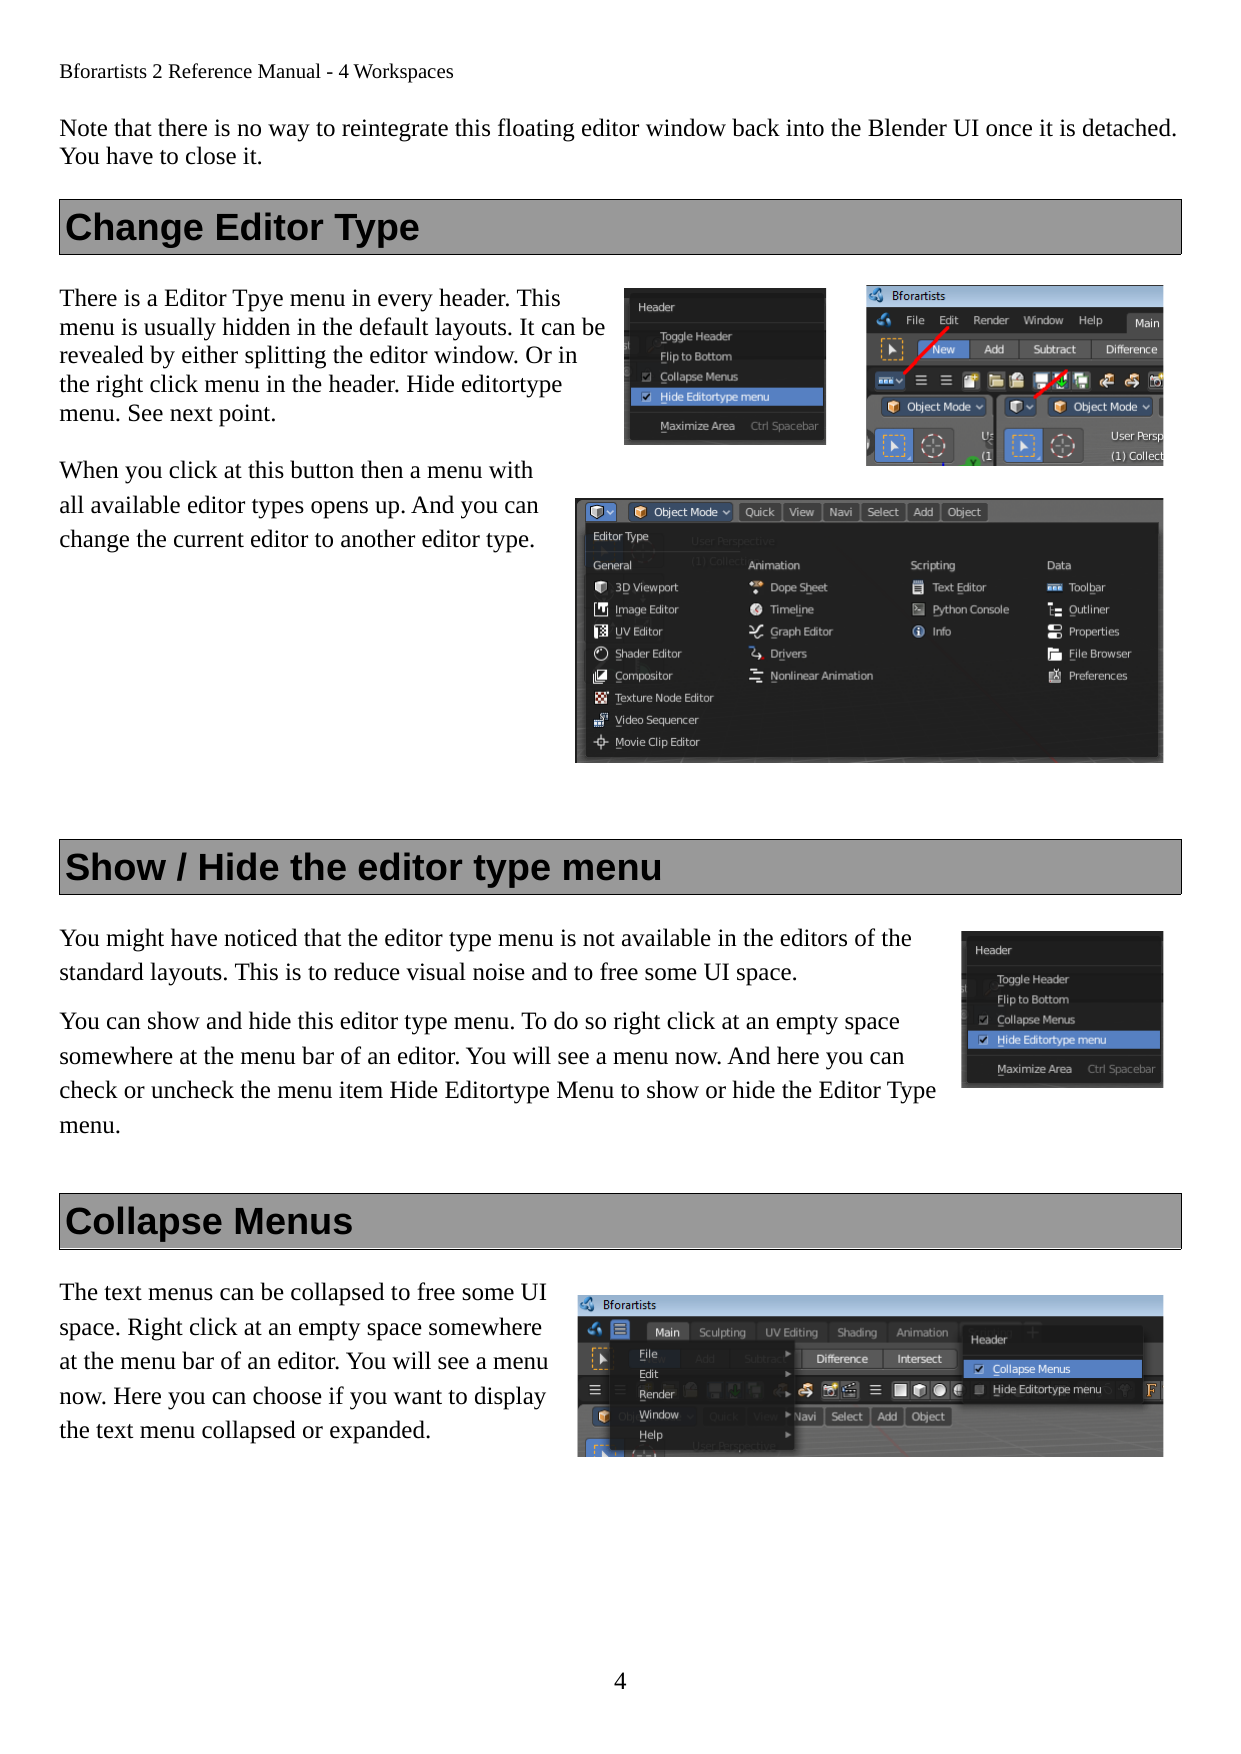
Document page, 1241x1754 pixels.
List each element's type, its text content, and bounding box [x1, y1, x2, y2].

text The text menus can be collapsed to free some UI space. Right click at an empty space somewhere at the menu bar of an editor. You will see a menu now. Here you can choose if you want to display the text menu collapsed or expanded. [59, 1277, 1181, 1444]
picture [866, 285, 1164, 466]
picture [961, 931, 1164, 1088]
text You can show and hide this editor type menu. To do so right click at an empty space somewhere at the menu bar of an editor. You will see a menu now. And here you can check or uncheck the menu item Hide Editortype Menu to show or hide the Editor Type menu. [59, 1006, 1181, 1173]
picture [577, 1295, 1164, 1457]
picture [575, 498, 1164, 763]
picture [624, 288, 827, 445]
table_header Collapse Menus [60, 1194, 1181, 1248]
text There is a Editor Tpye menu in every header. This menu is usually hidden in the default layouts. It can be revealed by either splitting the editor window. Or in the right click menu in the header. Hide editortype menu. See next point. [59, 283, 1181, 427]
text You might have noticed that the editor type menu is not available in the editors of the standard layouts. This is to reduce visual noise and to free some UI space. [59, 923, 1181, 986]
table_header Change Editor Type [60, 200, 1181, 254]
text Note that there is no way to reintegrate this floating editor window back into the Blender UI once it is detached. You have to close it. [59, 113, 1181, 170]
text When you click at this button then a menu with all available editor types opens up. And you can change the current editor to another editor type. [59, 455, 1181, 622]
table_header Show / Hide the editor type menu [60, 840, 1181, 894]
